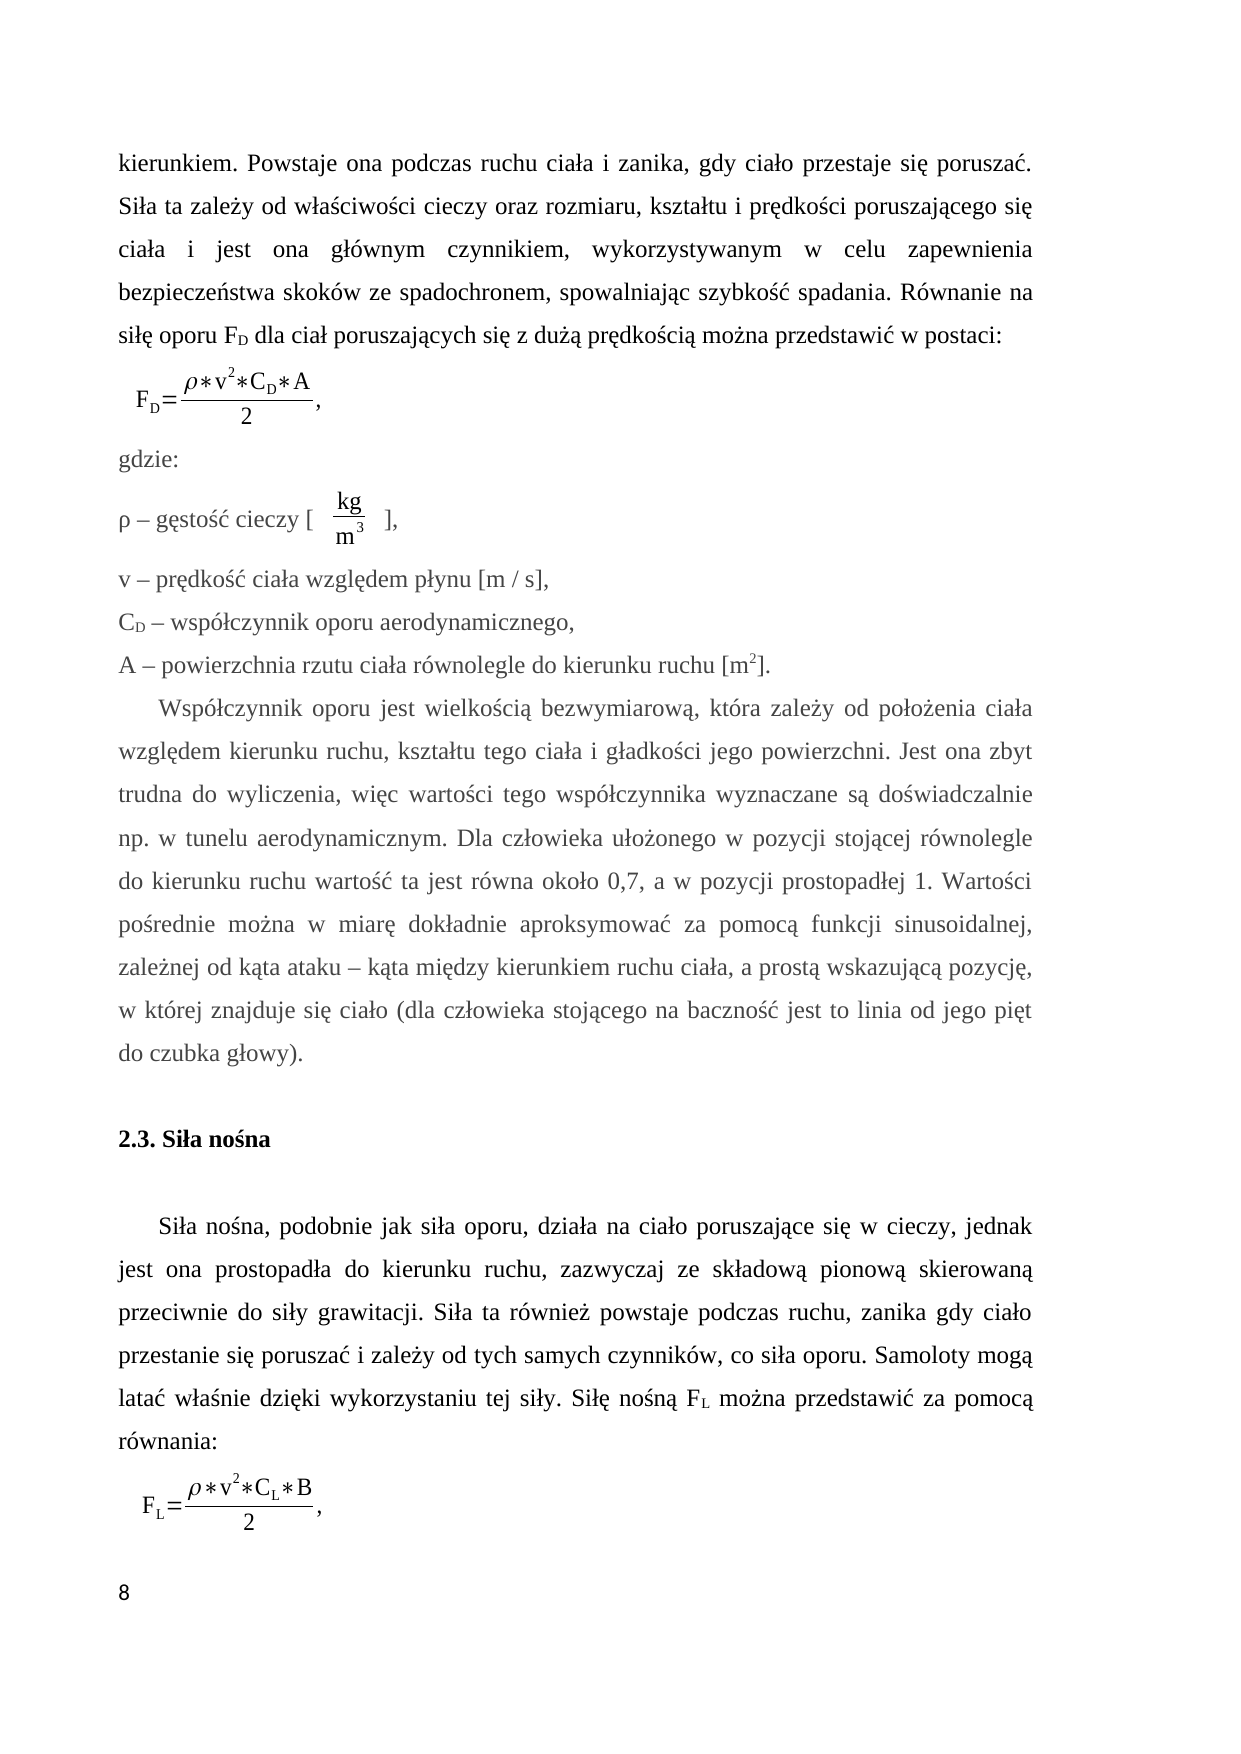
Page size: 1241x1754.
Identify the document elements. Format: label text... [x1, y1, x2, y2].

text Siła nośna, podobnie jak siła oporu, działa na ciało poruszające się w cieczy, jednak jest ona prostopadła do kierunku ruchu, zazwyczaj ze składową pionową skierowaną przeciwnie do siły grawitacji. Siła ta również powstaje podczas ruchu, zanika gdy ciało przestanie się poruszać i zależy od tych samych czynników, co siła oporu. Samoloty mogą latać właśnie dzięki wykorzystaniu tej siły. Siłę nośną FL można przedstawić za pomocą równania: [118, 1211, 1033, 1455]
text kierunkiem. Powstaje ona podczas ruchu ciała i zanika, gdy ciało przestaje się poruszać. Siła ta zależy od właściwości cieczy oraz rozmiaru, kształtu i prędkości poruszającego się ciała i jest ona głównym czynnikiem, wykorzystywanym w celu zapewnienia bezpieczeństwa skoków ze spadochronem, spowalniając szybkość spadania. Równanie na siłę oporu FD dla ciał poruszających się z dużą prędkością można przedstawić w postaci: [118, 148, 1033, 349]
text CD – współczynnik oporu aerodynamicznego, [118, 607, 1033, 636]
text 2.3. Siła nośna [118, 1124, 1033, 1153]
text Współczynnik oporu jest wielkością bezwymiarową, która zależy od położenia ciała względem kierunku ruchu, kształtu tego ciała i gładkości jego powierzchni. Jest ona zbyt trudna do wyliczenia, więc wartości tego współczynnika wyznaczane są doświadczalnie np. w tunelu aerodynamicznym. Dla człowieka ułożonego w pozycji stojącej równolegle do kierunku ruchu wartość ta jest równa około 0,7, a w pozycji prostopadłej 1. Wartości pośrednie można w miarę dokładnie aproksymować za pomocą funkcji sinusoidalnej, zależnej od kąta ataku – kąta między kierunkiem ruchu ciała, a prostą wskazującą pozycję, w której znajduje się ciało (dla człowieka stojącego na baczność jest to linia od jego pięt do czubka głowy). [118, 693, 1033, 1067]
text gdzie: [118, 444, 1033, 473]
text A – powierzchnia rzutu ciała równolegle do kierunku ruchu [m2]. [118, 650, 1033, 679]
text ρ – gęstość cieczy [], [118, 487, 1033, 549]
text v – prędkość ciała względem płynu [m / s], [118, 564, 1033, 593]
